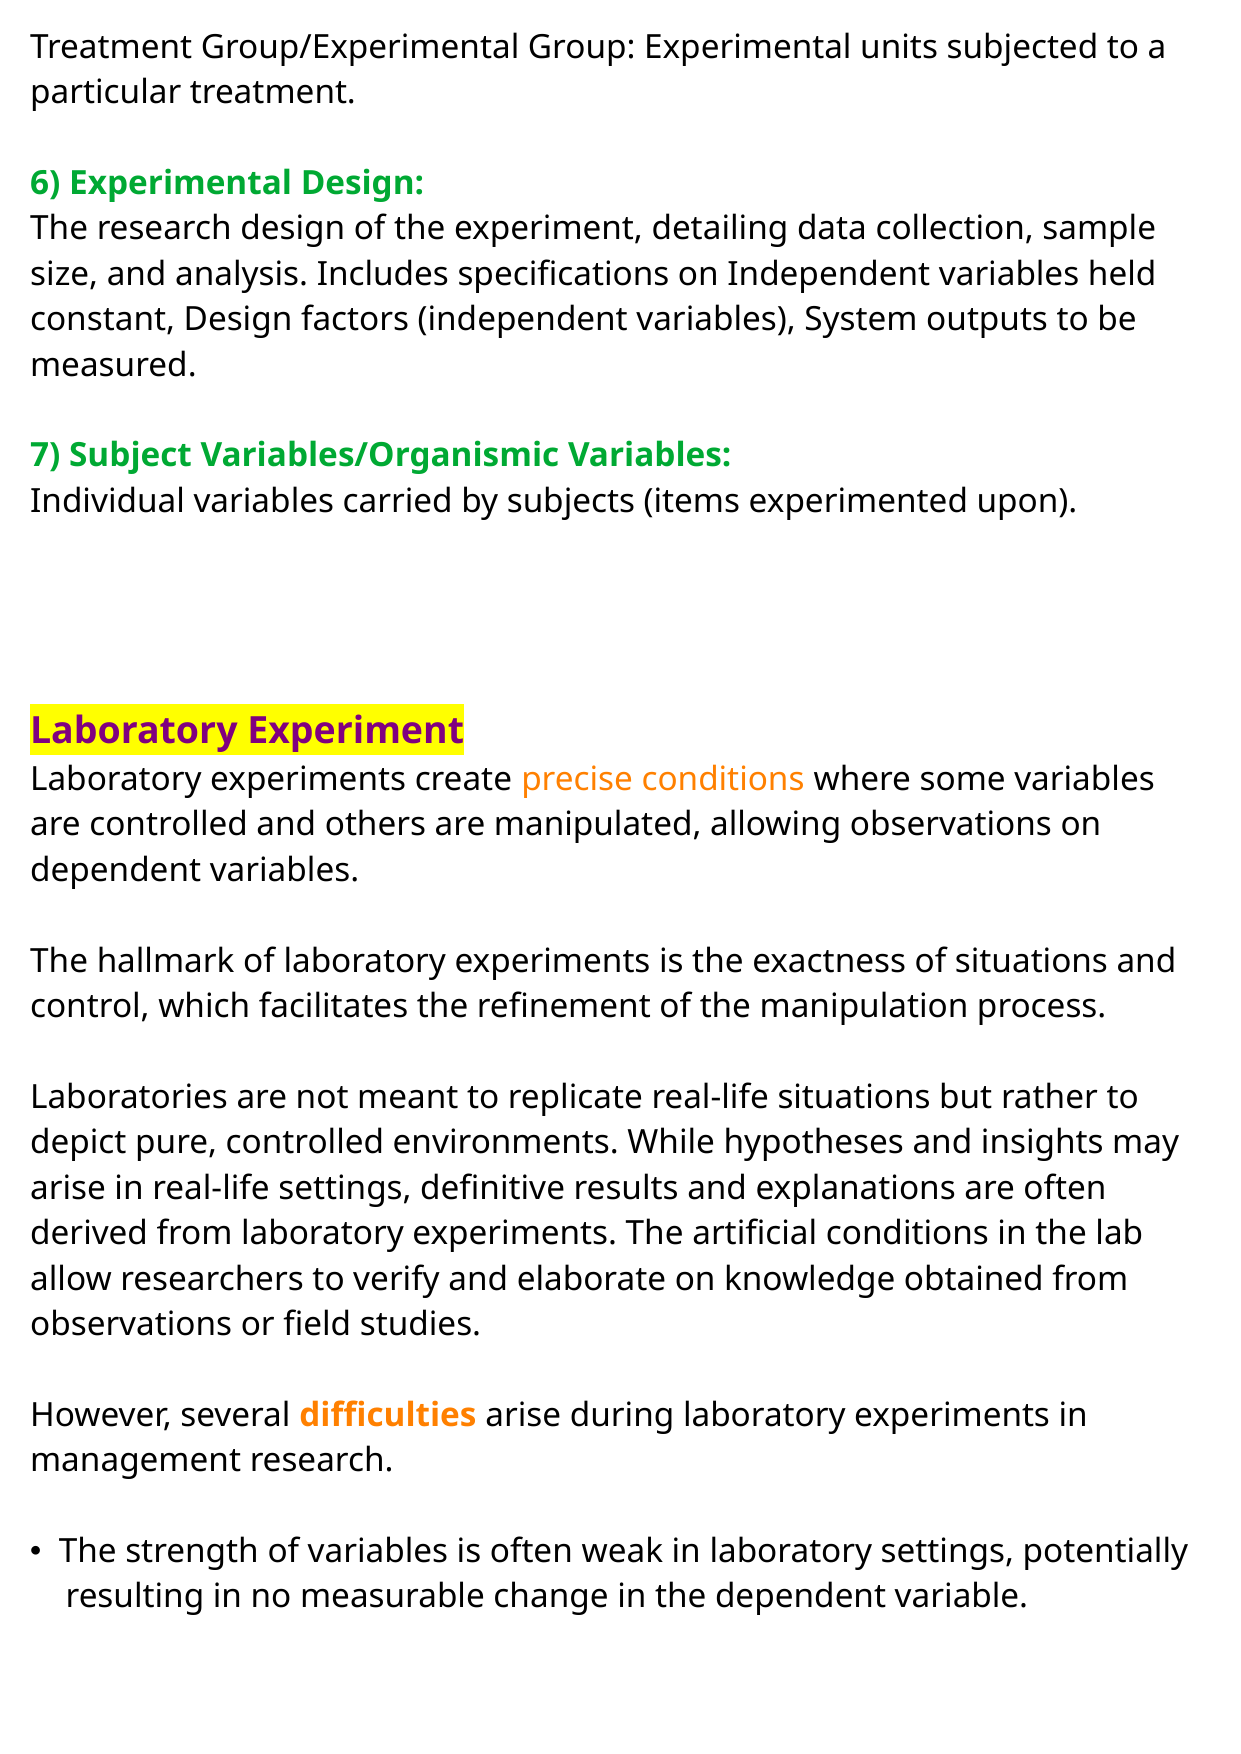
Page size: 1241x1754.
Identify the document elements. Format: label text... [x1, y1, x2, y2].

subtitle Individual variables carried by subjects (items experimented upon). [30, 477, 1211, 522]
subtitle The hallmark of laboratory experiments is the exactness of situations and control, which facilitates the refinement of the manipulation process. [30, 936, 1211, 1027]
subtitle The strength of variables is often weak in laboratory settings, potentially resulting in no measurable change in the dependent variable. [30, 1527, 1211, 1618]
subtitle Laboratories are not meant to replicate real-life situations but rather to depict pure, controlled environments. While hypotheses and insights may arise in real-life settings, definitive results and explanations are often derived from laboratory experiments. The artificial conditions in the lab allow researchers to verify and elaborate on knowledge obtained from observations or field studies. However, several difficulties arise during laboratory experiments in management research. [30, 1073, 1211, 1481]
subtitle 7) Subject Variables/Organismic Variables: [30, 431, 1211, 477]
subtitle 6) Experimental Design: [30, 159, 1211, 204]
subtitle Treatment Group/Experimental Group: Experimental units subjected to a particular treatment. [30, 22, 1211, 113]
subtitle Laboratory experiments create precise conditions where some variables are controlled and others are manipulated, allowing observations on dependent variables. [30, 755, 1211, 891]
subtitle The research design of the experiment, detailing data collection, sample size, and analysis. Includes specifications on Independent variables held constant, Design factors (independent variables), System outputs to be measured. [30, 204, 1211, 386]
subtitle Laboratory Experiment [30, 704, 1211, 755]
